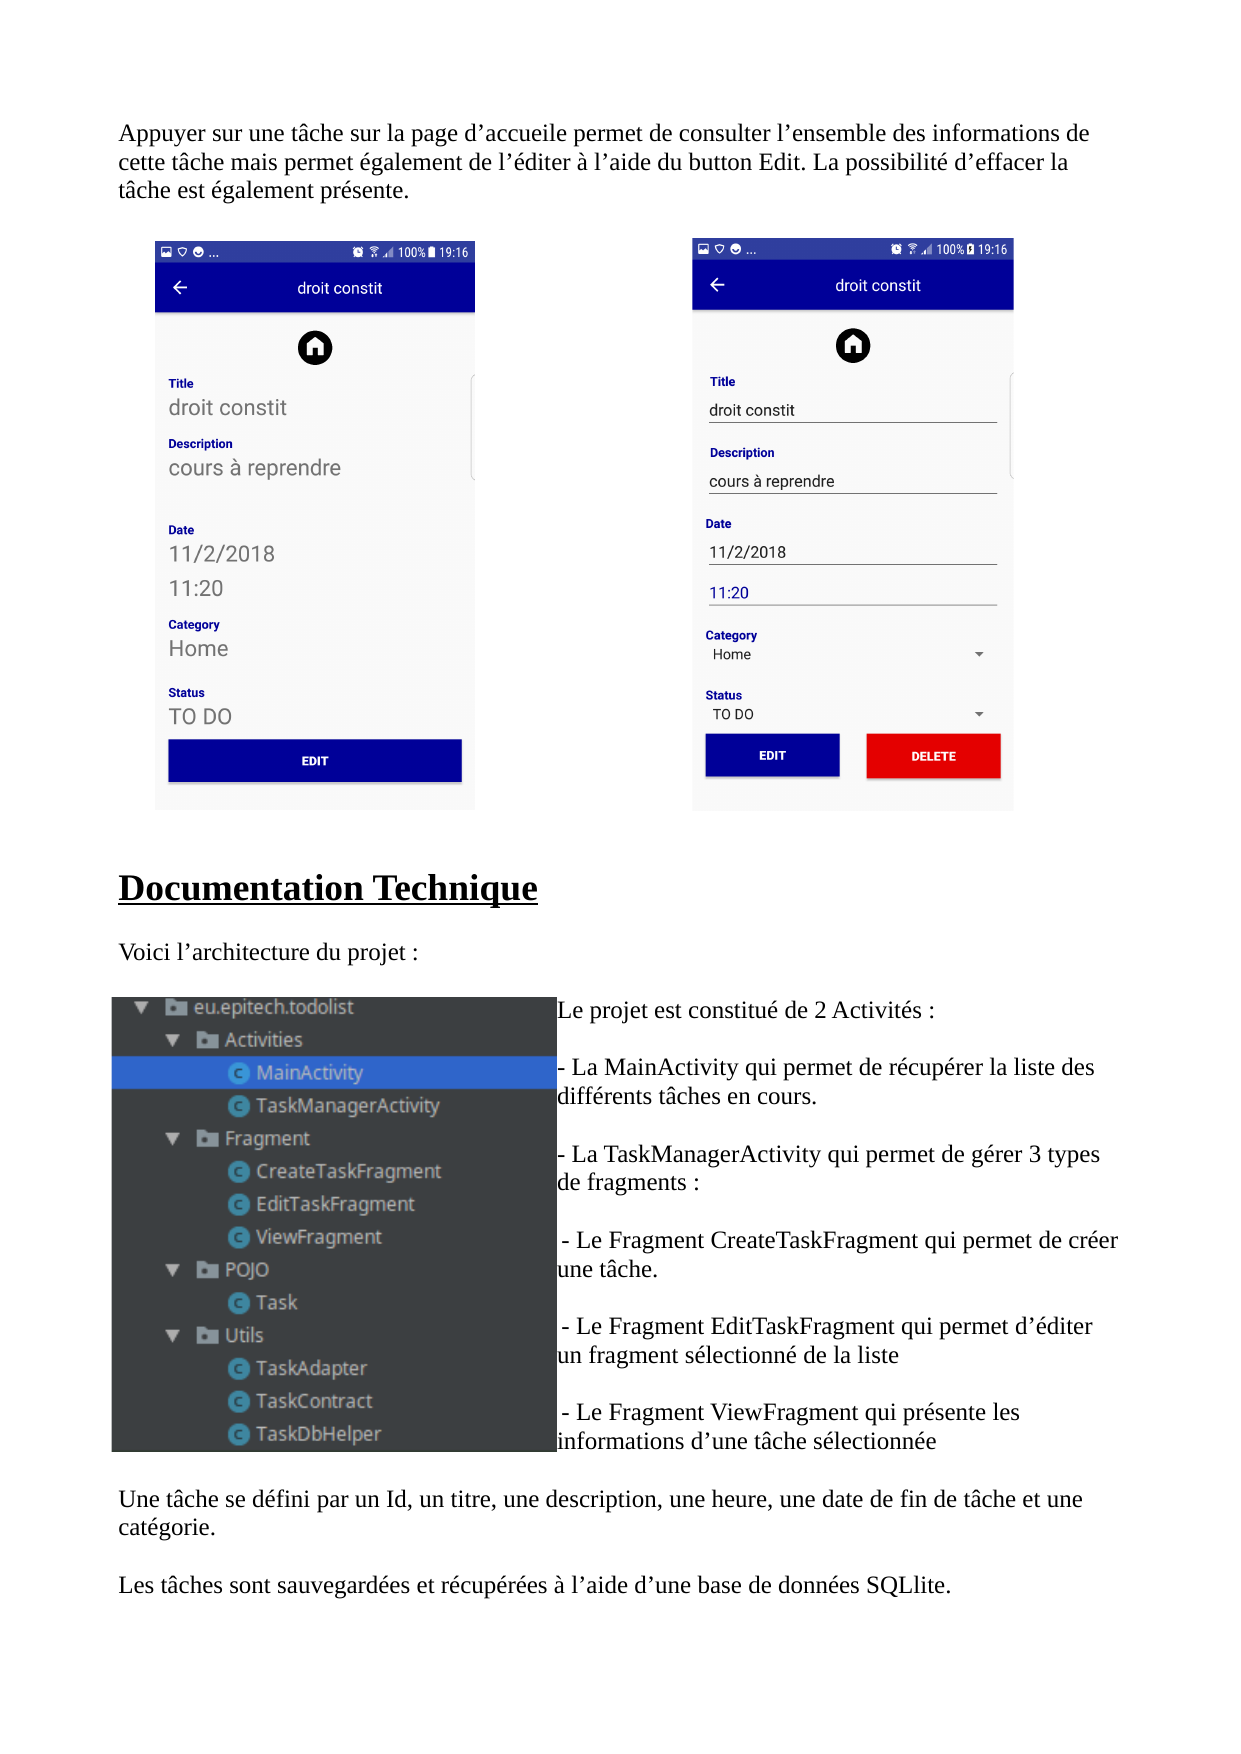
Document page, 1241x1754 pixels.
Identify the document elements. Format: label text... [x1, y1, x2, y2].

picture [692, 238, 1014, 811]
text - Le Fragment EditTaskFragment qui permet d’éditer un fragment sélectionné de la liste [557, 1311, 1122, 1369]
text - La MainActivity qui permet de récupérer la liste des différents tâches en cours. [557, 1052, 1122, 1110]
picture [155, 241, 475, 810]
text - Le Fragment CreateTaskFragment qui permet de créer une tâche. [557, 1225, 1122, 1282]
text - Le Fragment ViewFragment qui présente les informations d’une tâche sélectionnée [118, 1397, 1122, 1455]
text Voici l’architecture du projet : [118, 937, 1122, 966]
text Les tâches sont sauvegardées et récupérées à l’aide d’une base de données SQLlite. [118, 1570, 1122, 1599]
text Documentation Technique [118, 866, 1122, 909]
picture [111, 997, 557, 1452]
text Le projet est constitué de 2 Activités : [118, 995, 1122, 1024]
text Une tâche se défini par un Id, un titre, une description, une heure, une date de fin de tâche et une catégorie. [118, 1484, 1122, 1541]
text Appuyer sur une tâche sur la page d’accueile permet de consulter l’ensemble des informations de cette tâche mais permet également de l’éditer à l’aide du button Edit. La possibilité d’effacer la tâche est également présente. [118, 118, 1122, 204]
text - La TaskManagerActivity qui permet de gérer 3 types de fragments : [557, 1139, 1122, 1196]
